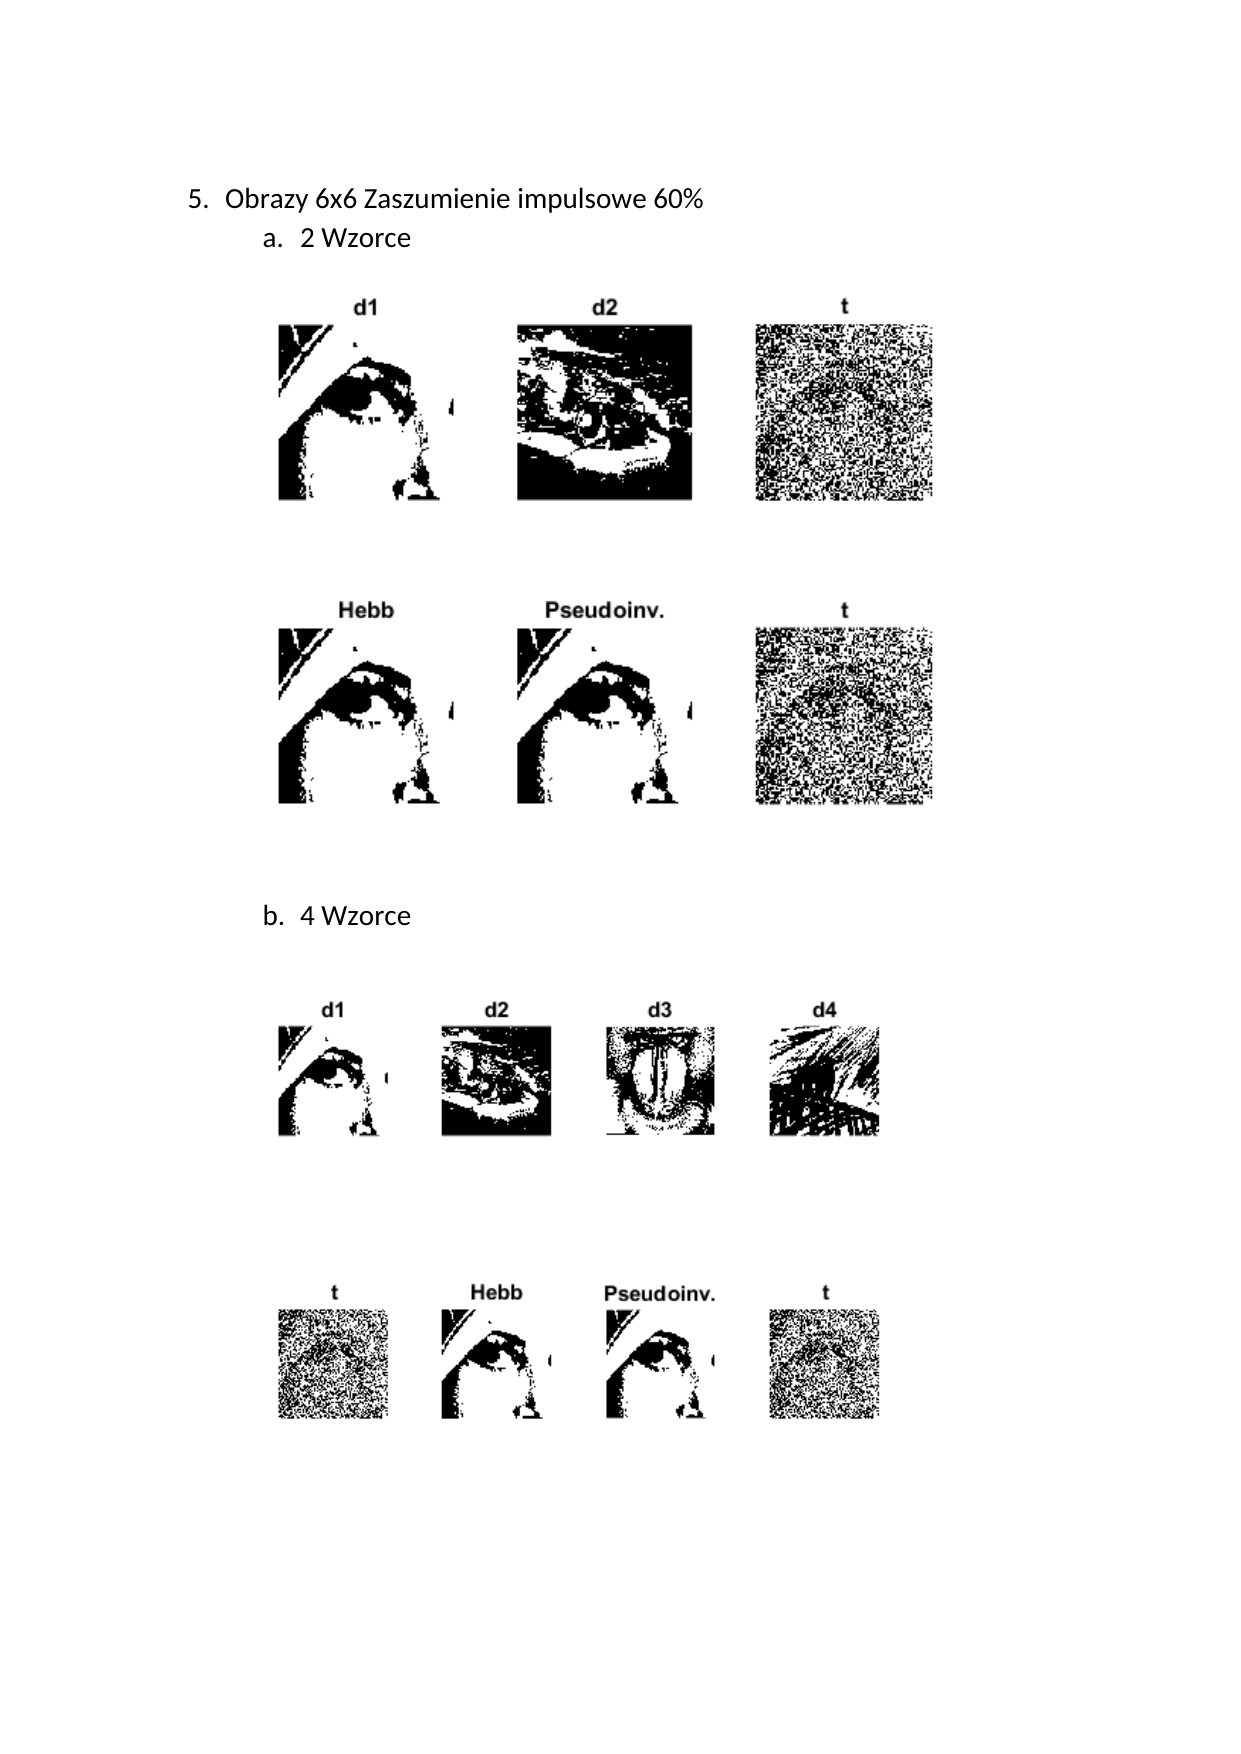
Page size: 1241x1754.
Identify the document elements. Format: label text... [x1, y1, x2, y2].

picture [168, 257, 1019, 895]
picture [168, 935, 963, 1531]
list 4 Wzorce [262, 897, 1090, 932]
list Obrazy 6x6 Zaszumienie impulsowe 60% [187, 180, 1090, 216]
list 2 Wzorce [262, 219, 1090, 254]
